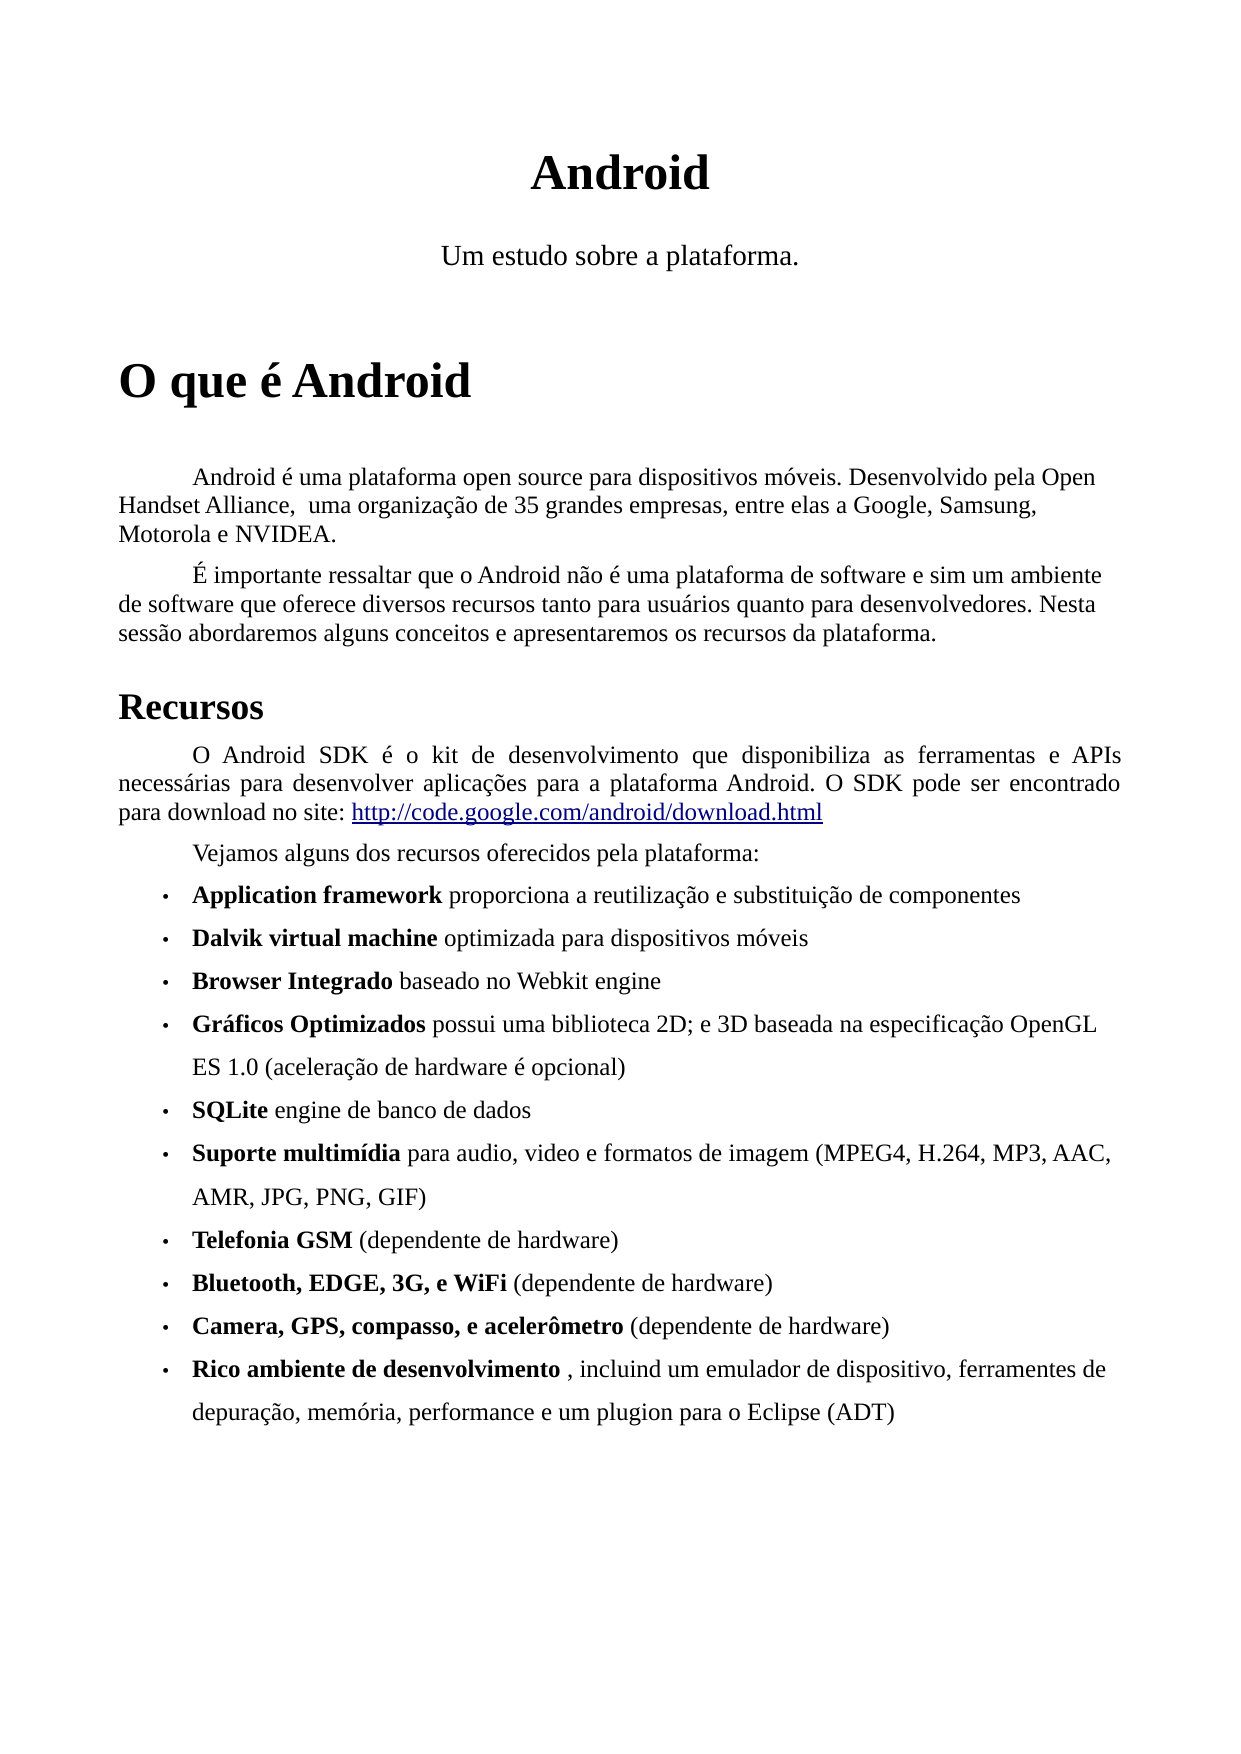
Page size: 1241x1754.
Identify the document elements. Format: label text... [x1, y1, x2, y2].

list Suporte multimídia para audio, video e formatos de imagem (MPEG4, H.264, MP3, AAC, AMR, JPG, PNG, GIF) [162, 1138, 1122, 1210]
list Application framework proporciona a reutilização e substituição de componentes [162, 880, 1122, 908]
text Vejamos alguns dos recursos oferecidos pela plataforma: [118, 838, 1122, 867]
subtitle Um estudo sobre a plataforma. [118, 238, 1122, 272]
list Rico ambiente de desenvolvimento , incluind um emulador de dispositivo, ferramentes de depuração, memória, performance e um plugion para o Eclipse (ADT) [162, 1354, 1122, 1426]
list Dalvik virtual machine optimizada para dispositivos móveis [162, 923, 1122, 952]
list SQLite engine de banco de dados [162, 1095, 1122, 1124]
subtitle Android [118, 143, 1122, 201]
list Bluetooth, EDGE, 3G, e WiFi (dependente de hardware) [162, 1268, 1122, 1297]
list Gráficos Optimizados possui uma biblioteca 2D; e 3D baseada na especificação OpenGL ES 1.0 (aceleração de hardware é opcional) [162, 1009, 1122, 1081]
text O Android SDK é o kit de desenvolvimento que disponibiliza as ferramentas e APIs necessárias para desenvolver aplicações para a plataforma Android. O SDK pode ser encontrado para download no site: http://code.google.com/android/download.html [118, 740, 1122, 826]
list Camera, GPS, compasso, e acelerômetro (dependente de hardware) [162, 1311, 1122, 1340]
text É importante ressaltar que o Android não é uma plataforma de software e sim um ambiente de software que oferece diversos recursos tanto para usuários quanto para desenvolvedores. Nesta sessão abordaremos alguns conceitos e apresentaremos os recursos da plataforma. [118, 560, 1122, 647]
list Browser Integrado baseado no Webkit engine [162, 966, 1122, 995]
list Telefonia GSM (dependente de hardware) [162, 1225, 1122, 1253]
subtitle Recursos [118, 684, 1122, 727]
text Android é uma plataforma open source para dispositivos móveis. Desenvolvido pela Open Handset Alliance, uma organização de 35 grandes empresas, entre elas a Google, Samsung, Motorola e NVIDEA. [118, 462, 1122, 548]
subtitle O que é Android [118, 350, 1122, 408]
